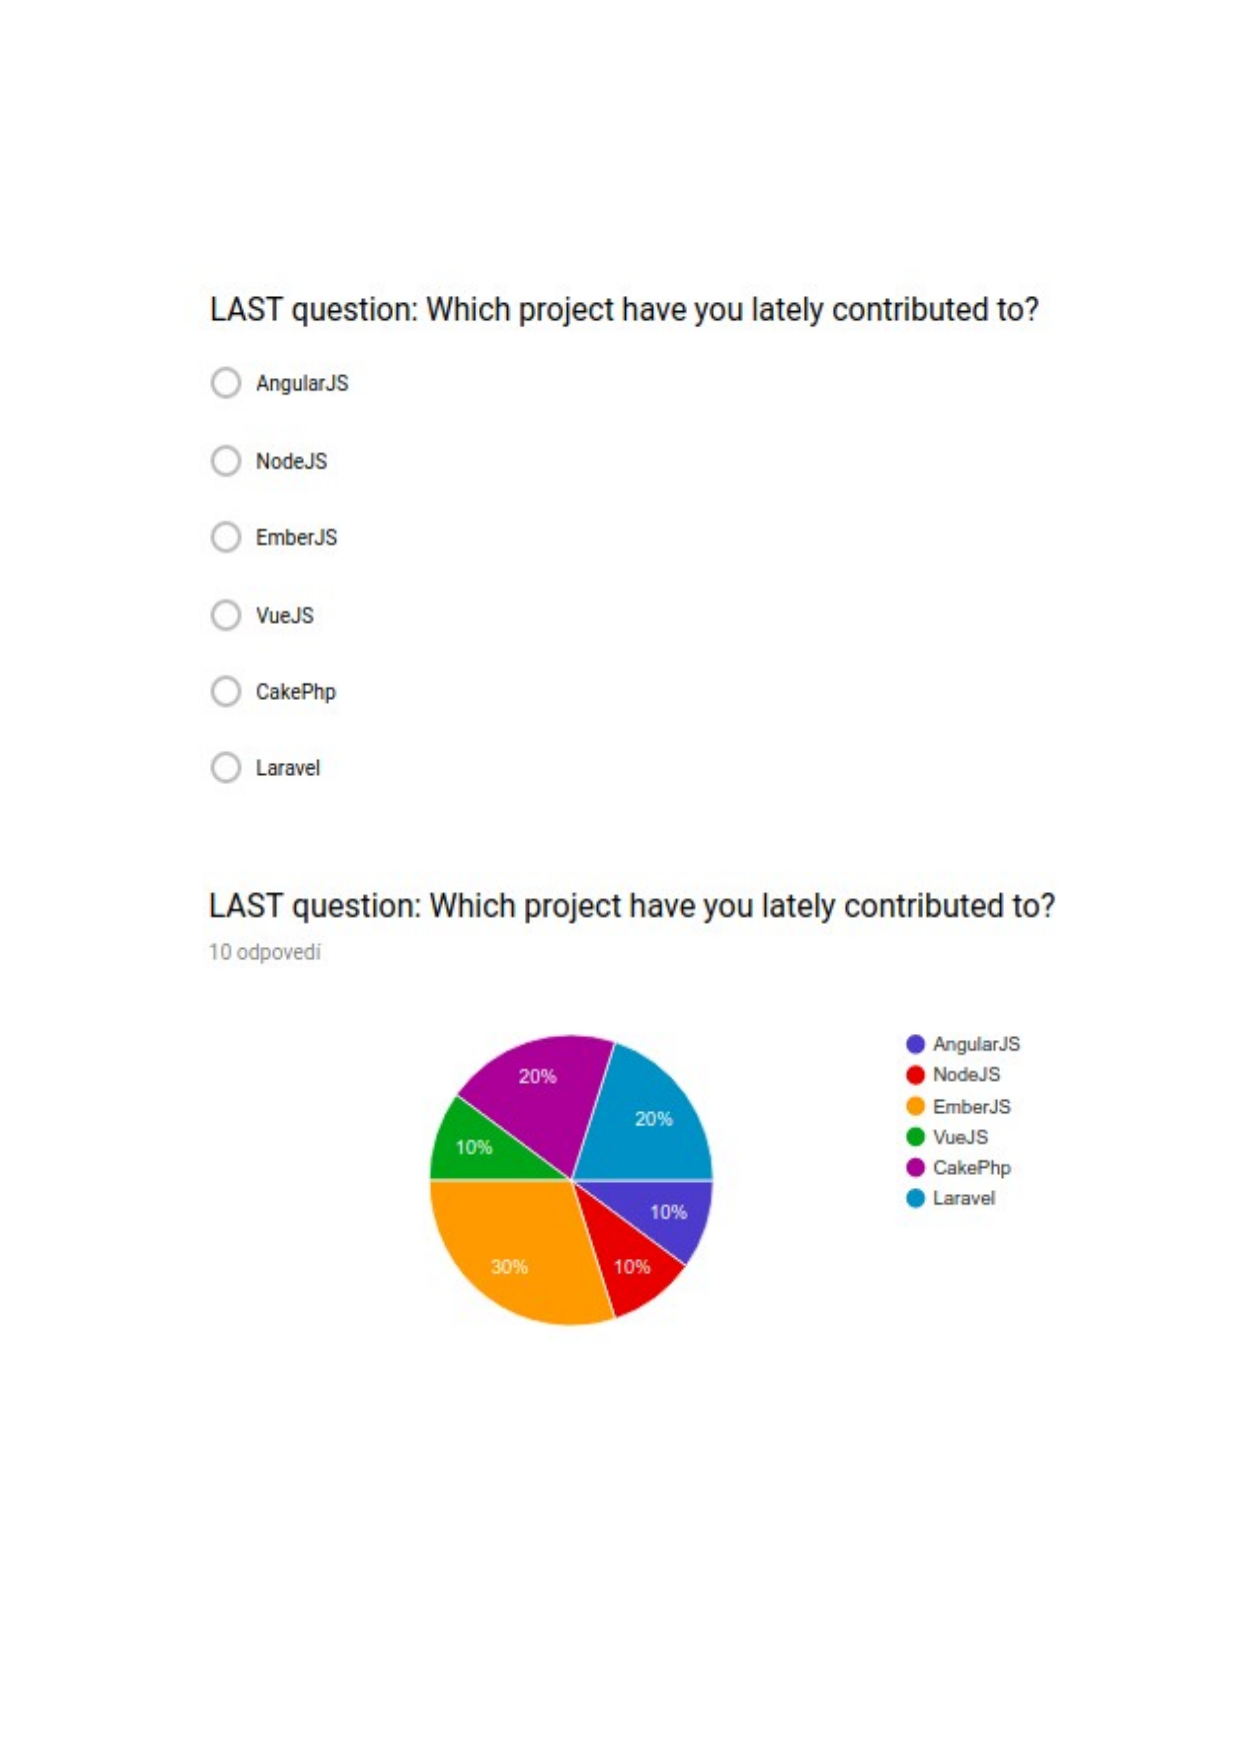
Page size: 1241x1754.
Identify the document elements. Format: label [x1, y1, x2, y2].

picture [184, 267, 1065, 800]
picture [202, 871, 1079, 1343]
